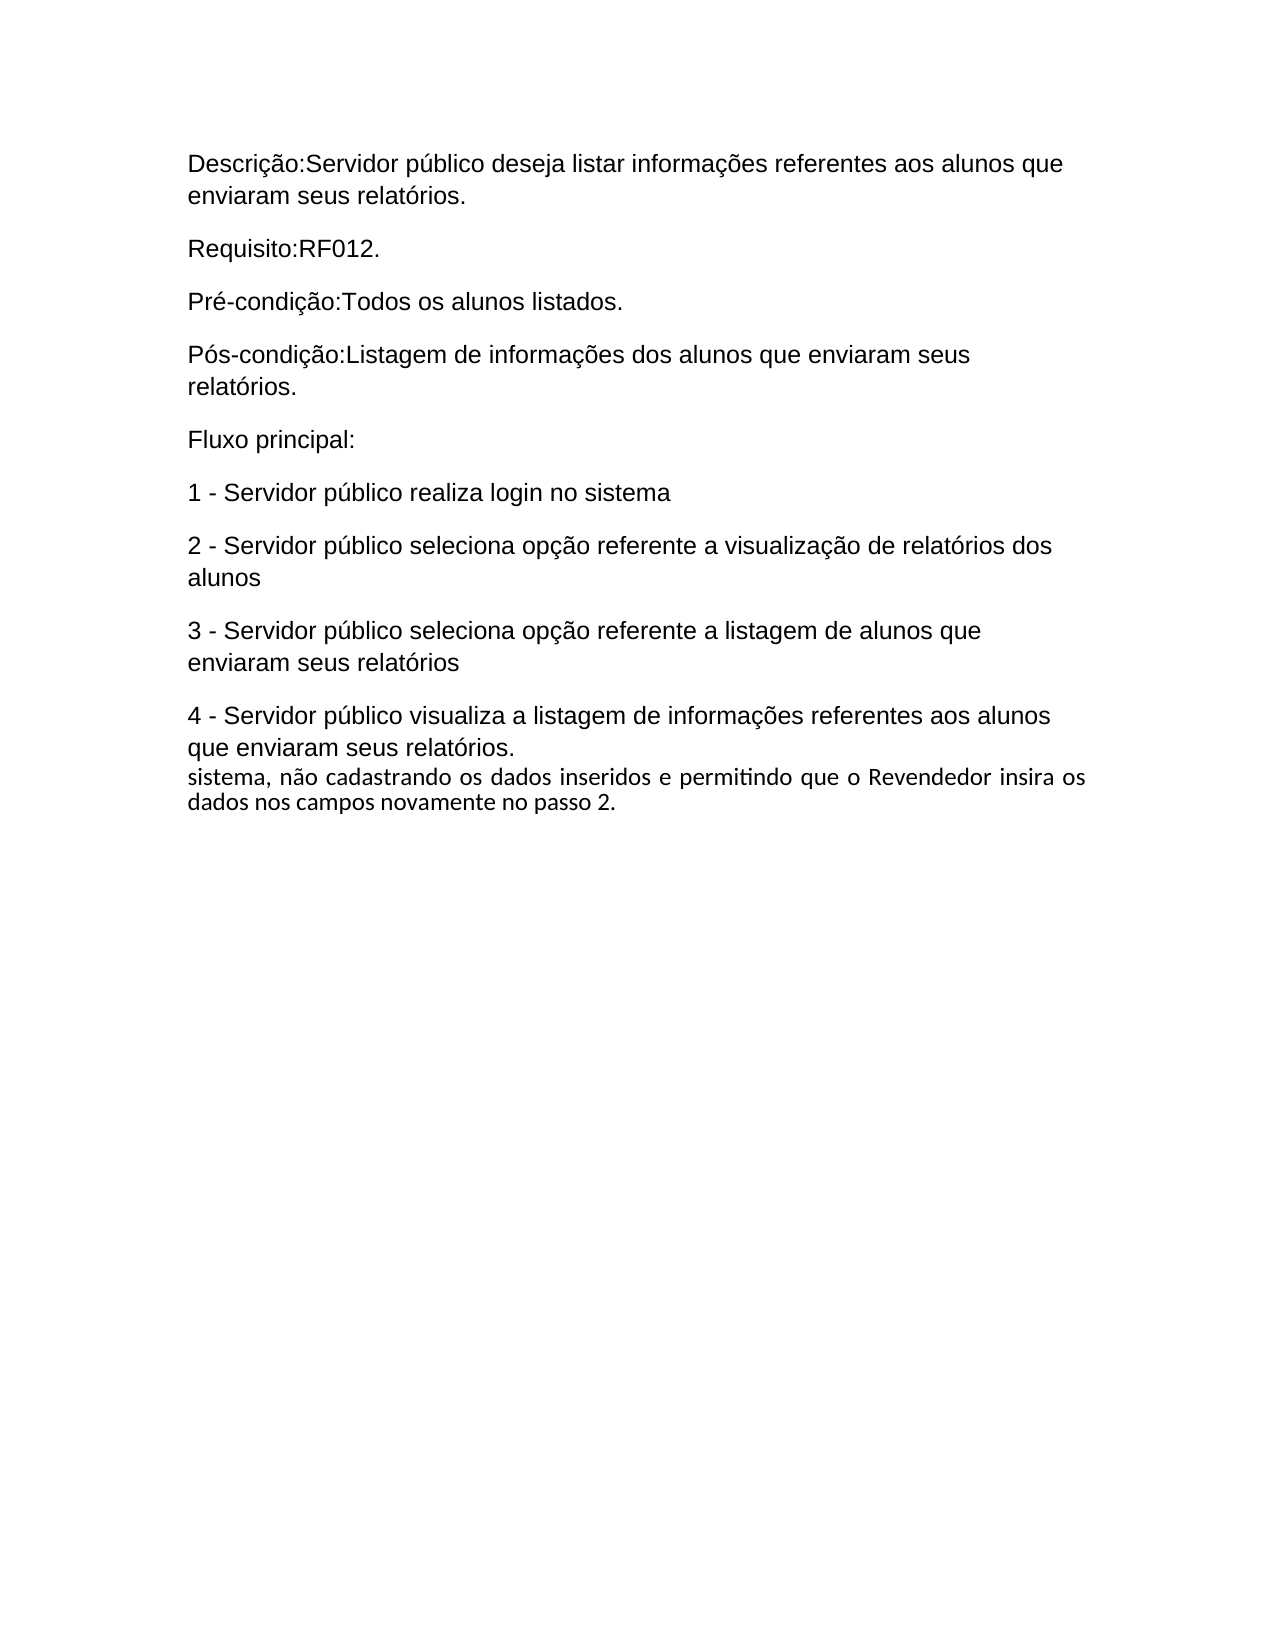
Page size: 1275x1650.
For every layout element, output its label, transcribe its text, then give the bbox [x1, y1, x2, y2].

text Requisito:RF012. [187, 235, 1087, 263]
text 2 - Servidor público seleciona opção referente a visualização de relatórios dos alunos [187, 532, 1087, 592]
text 1 - Servidor público realiza login no sistema [187, 479, 1087, 507]
text Pós-condição:Listagem de informações dos alunos que enviaram seus relatórios. [187, 341, 1087, 401]
text Pré-condição:Todos os alunos listados. [187, 288, 1087, 316]
text 3 - Servidor público seleciona opção referente a listagem de alunos que enviaram seus relatórios [187, 617, 1087, 677]
text 4 - Servidor público visualiza a listagem de informações referentes aos alunos que enviaram seus relatórios. [187, 702, 1087, 762]
text Fluxo principal: [187, 426, 1087, 454]
text sistema, não cadastrando os dados inseridos e permitindo que o Revendedor insira os dados nos campos novamente no passo 2. [187, 767, 1087, 817]
text Descrição:Servidor público deseja listar informações referentes aos alunos que enviaram seus relatórios. [187, 150, 1087, 210]
